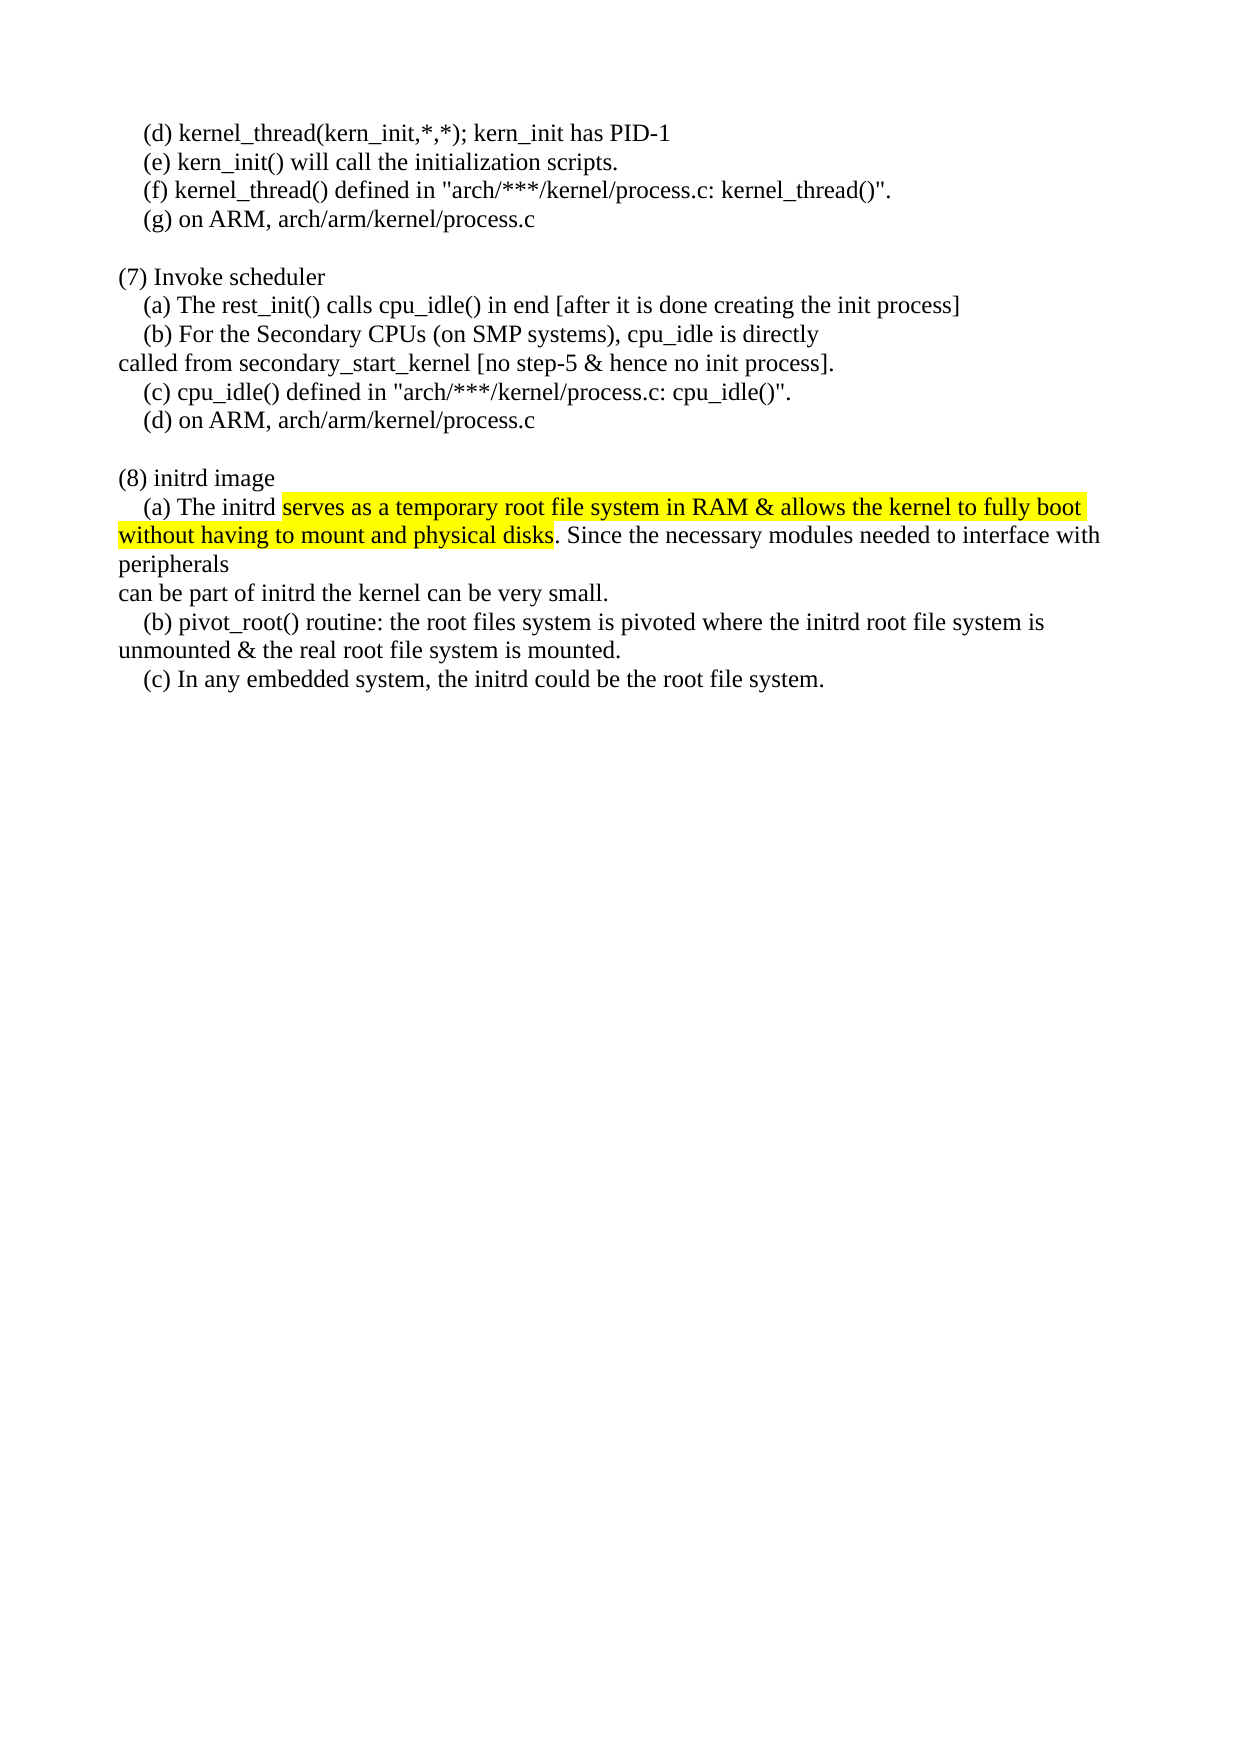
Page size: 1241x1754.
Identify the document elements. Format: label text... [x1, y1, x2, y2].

text (d) kernel_thread(kern_init,*,*); kern_init has PID-1 (e) kern_init() will call the initialization scripts. (f) kernel_thread() defined in "arch/***/kernel/process.c: kernel_thread()". (g) on ARM, arch/arm/kernel/process.c (7) Invoke scheduler (a) The rest_init() calls cpu_idle() in end [after it is done creating the init process] (b) For the Secondary CPUs (on SMP systems), cpu_idle is directly called from secondary_start_kernel [no step-5 & hence no init process]. (c) cpu_idle() defined in "arch/***/kernel/process.c: cpu_idle()". (d) on ARM, arch/arm/kernel/process.c (8) initrd image (a) The initrd serves as a temporary root file system in RAM & allows the kernel to fully boot without having to mount and physical disks. Since the necessary modules needed to interface with peripherals can be part of initrd the kernel can be very small. (b) pivot_root() routine: the root files system is pivoted where the initrd root file system is unmounted & the real root file system is mounted. (c) In any embedded system, the initrd could be the root file system. [118, 118, 1122, 693]
